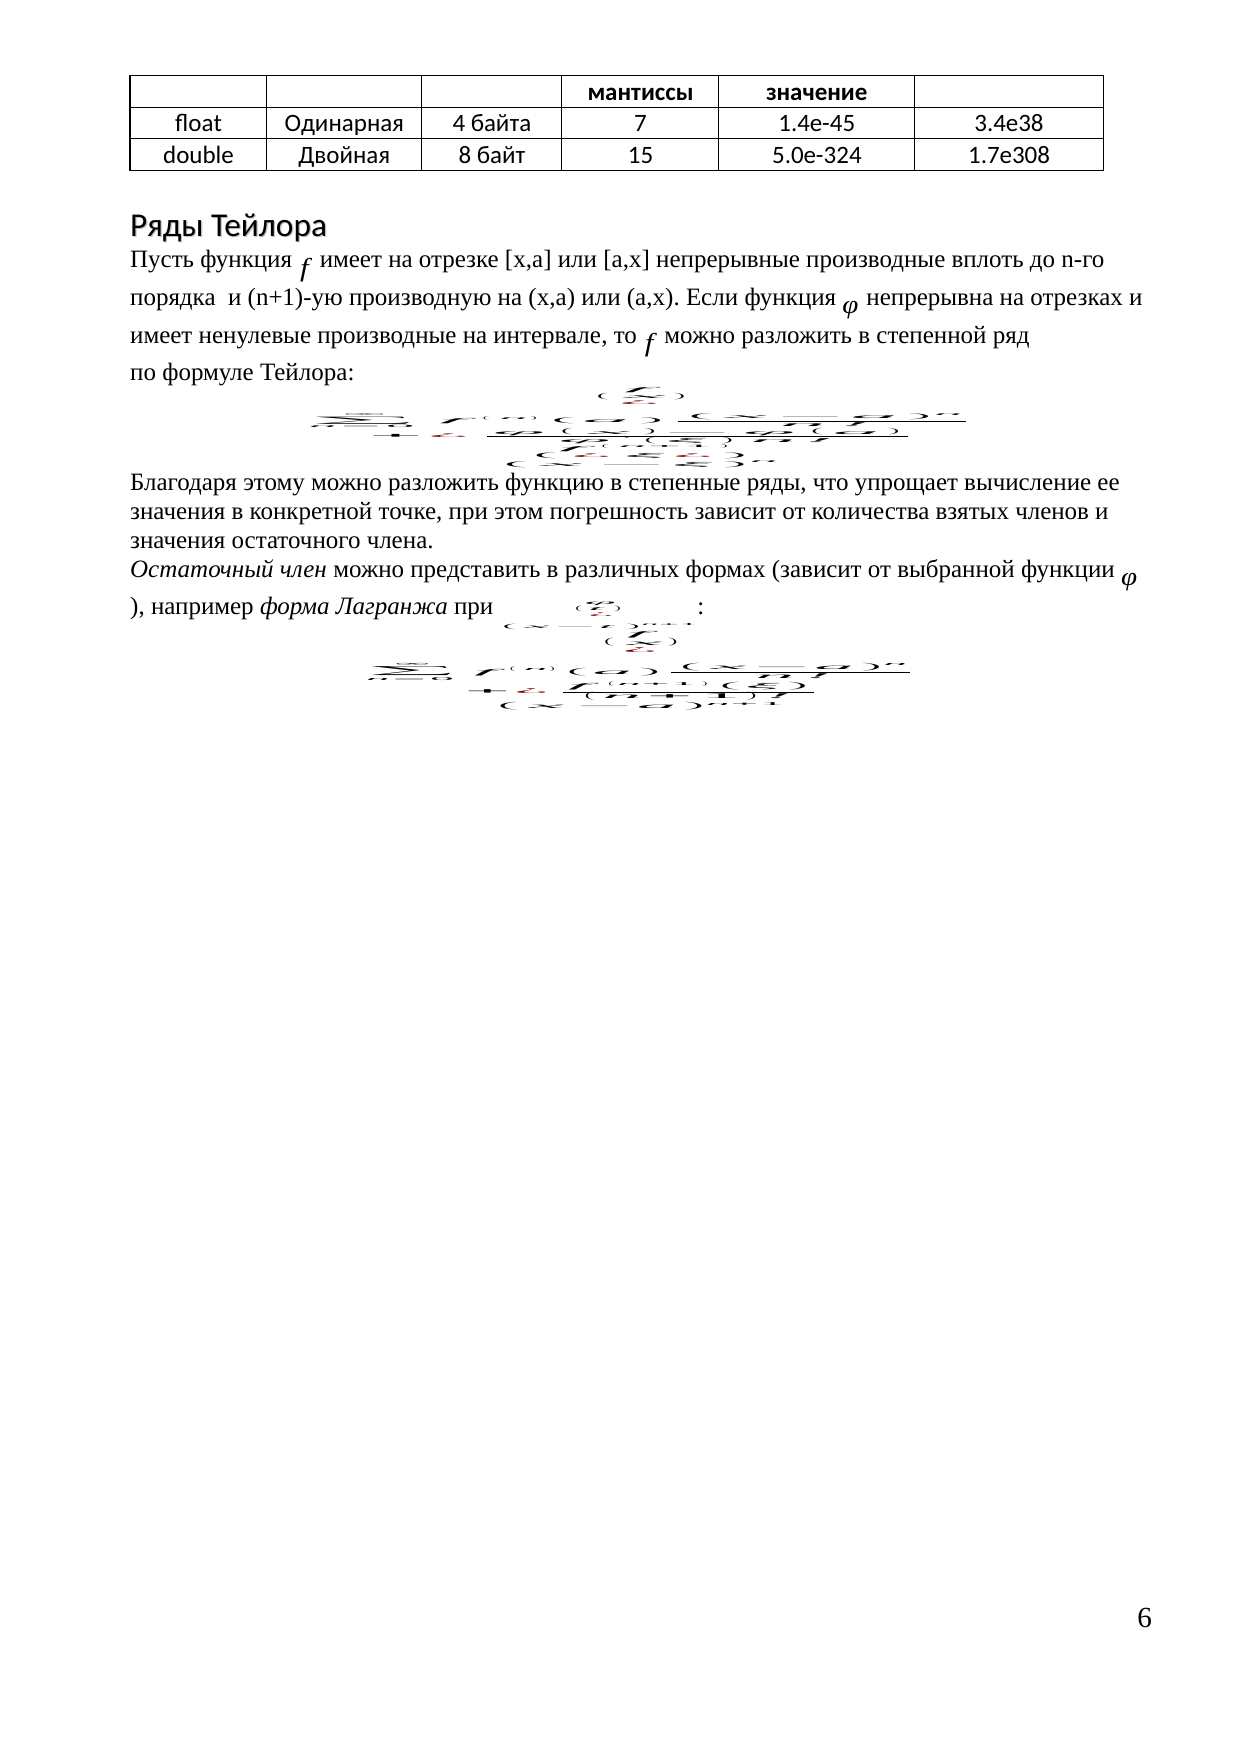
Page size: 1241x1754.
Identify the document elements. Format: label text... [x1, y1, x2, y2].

table_cell float [131, 108, 266, 138]
text Благодаря этому можно разложить функцию в степенные ряды, что упрощает вычисление ее значения в конкретной точке, при этом погрешность зависит от количества взятых членов и значения остаточного члена. [130, 467, 1152, 554]
table_header [915, 76, 1103, 107]
table_cell Двойная [267, 139, 421, 170]
table_header [131, 76, 266, 107]
table_header мантиссы [562, 76, 718, 107]
table_cell 7 [562, 108, 718, 138]
table_cell 3.4e38 [915, 108, 1103, 138]
subtitle Ряды Тейлора [130, 204, 1152, 244]
table_cell 4 байта [422, 108, 561, 138]
table_cell 5.0e-324 [719, 139, 914, 170]
table_cell 1.7e308 [915, 139, 1103, 170]
table_cell 8 байт [422, 139, 561, 170]
table_header [422, 76, 561, 107]
table_header значение [719, 76, 914, 107]
table_cell 1.4e-45 [719, 108, 914, 138]
table_cell double [131, 139, 266, 170]
table_header [267, 76, 421, 107]
text Остаточный член можно представить в различных формах (зависит от выбранной функции ), например форма Лагранжа при : [130, 554, 1152, 630]
table_cell 15 [562, 139, 718, 170]
text Пусть функция имеет на отрезке [x,a] или [a,x] непрерывные производные вплоть до n-го порядка и (n+1)-ую производную на (x,a) или (a,x). Если функция непрерывна на отрезках и имеет ненулевые производные на интервале, то можно разложить в степенной ряд по формуле Тейлора: [130, 244, 1152, 386]
table_cell Одинарная [267, 108, 421, 138]
